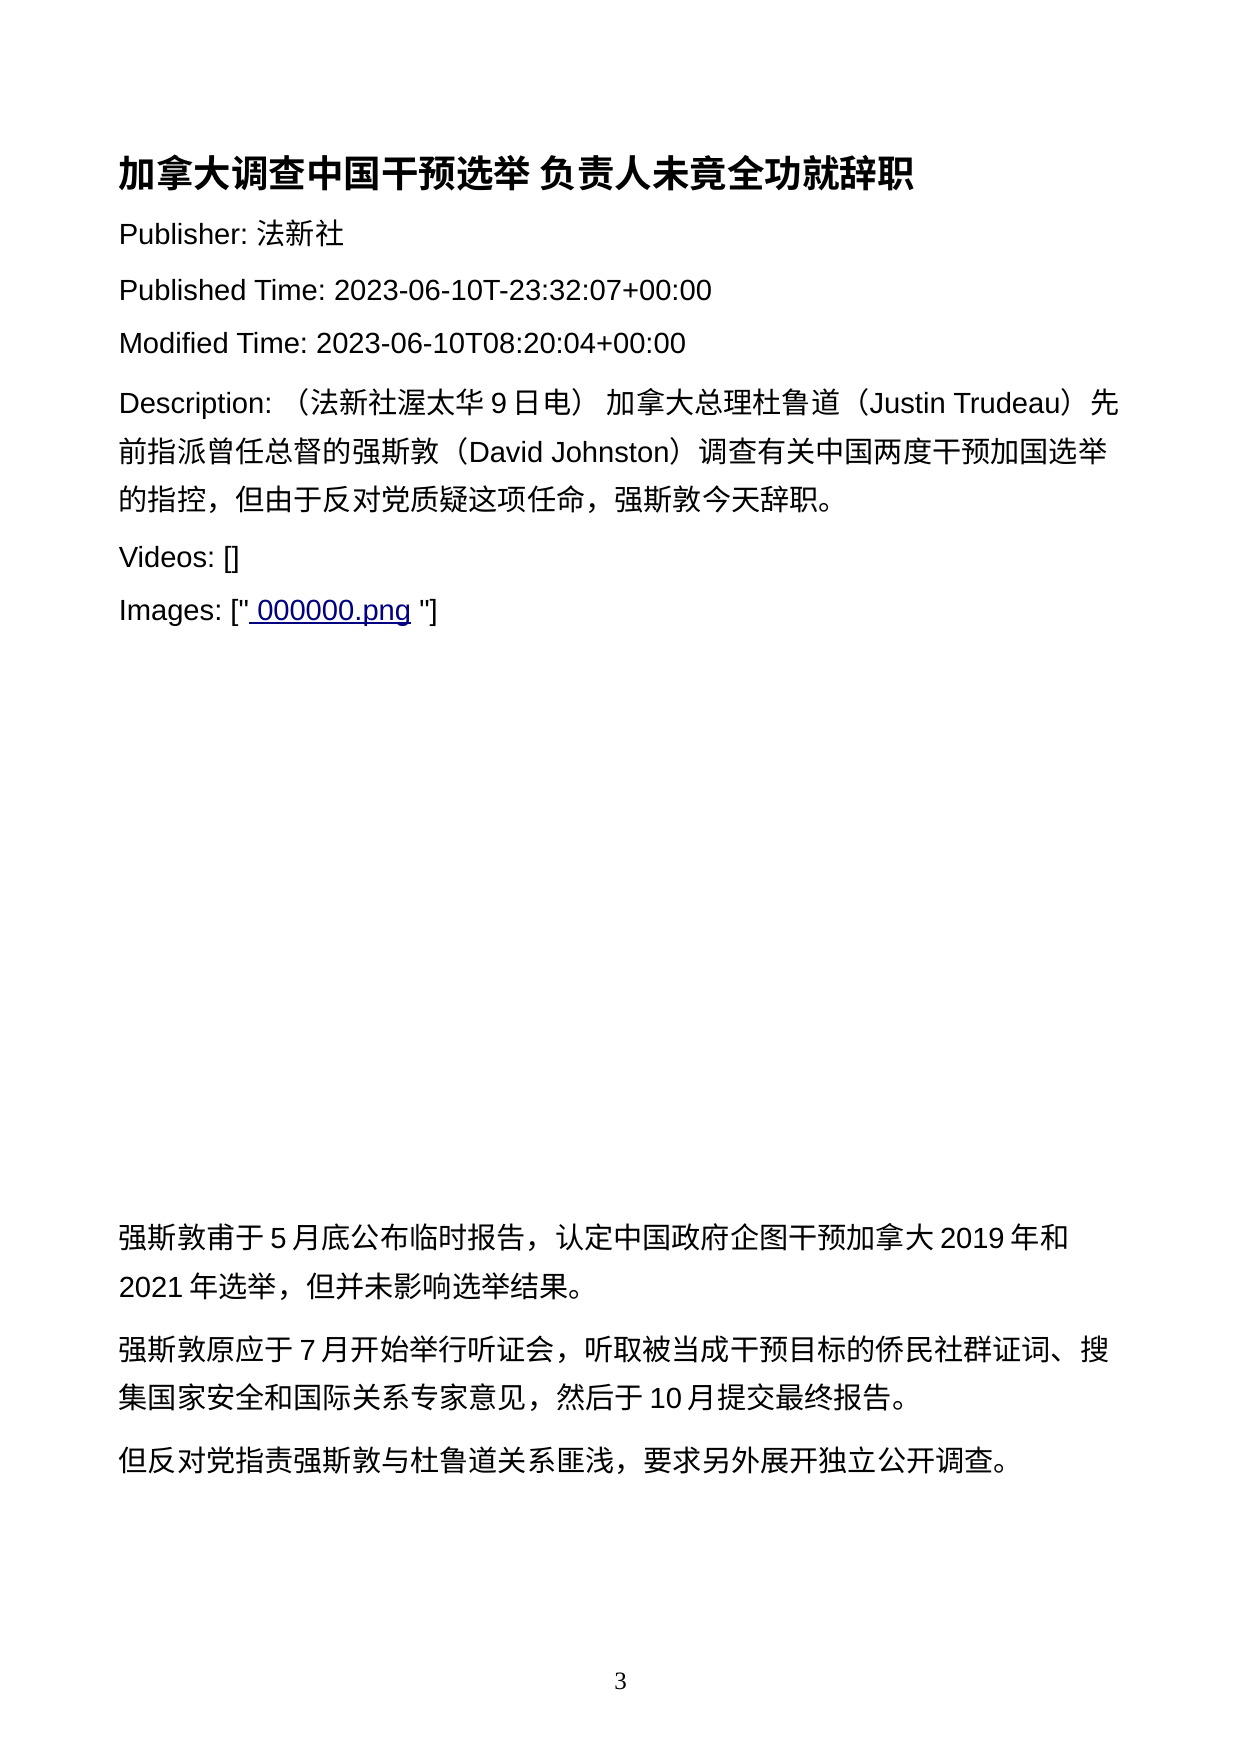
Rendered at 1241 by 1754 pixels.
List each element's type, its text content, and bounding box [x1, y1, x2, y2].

subtitle 加拿大调查中国干预选举 负责人未竟全功就辞职 [118, 143, 1122, 198]
text Modified Time: 2023-06-10T08:20:04+00:00 [118, 327, 1122, 360]
text 强斯敦原应于7月开始举行听证会，听取被当成干预目标的侨民社群证词、搜集国家安全和国际关系专家意见，然后于10月提交最终报告。 [118, 1326, 1122, 1417]
text 强斯敦甫于5月底公布临时报告，认定中国政府企图干预加拿大2019年和2021年选举，但并未影响选举结果。 [118, 1214, 1122, 1305]
text Publisher: 法新社 [118, 210, 1122, 253]
text Description: （法新社渥太华9日电） 加拿大总理杜鲁道（Justin Trudeau）先前指派曾任总督的强斯敦（David Johnston）调查有关中国两度干预加国选举的指控，但由于反对党质疑这项任命，强斯敦今天辞职。 [118, 380, 1122, 519]
text 但反对党指责强斯敦与杜鲁道关系匪浅，要求另外展开独立公开调查。 [118, 1438, 1122, 1480]
text Images: [" 000000.png "] [118, 593, 1122, 627]
text Videos: [] [118, 540, 1122, 573]
text Published Time: 2023-06-10T-23:32:07+00:00 [118, 273, 1122, 307]
